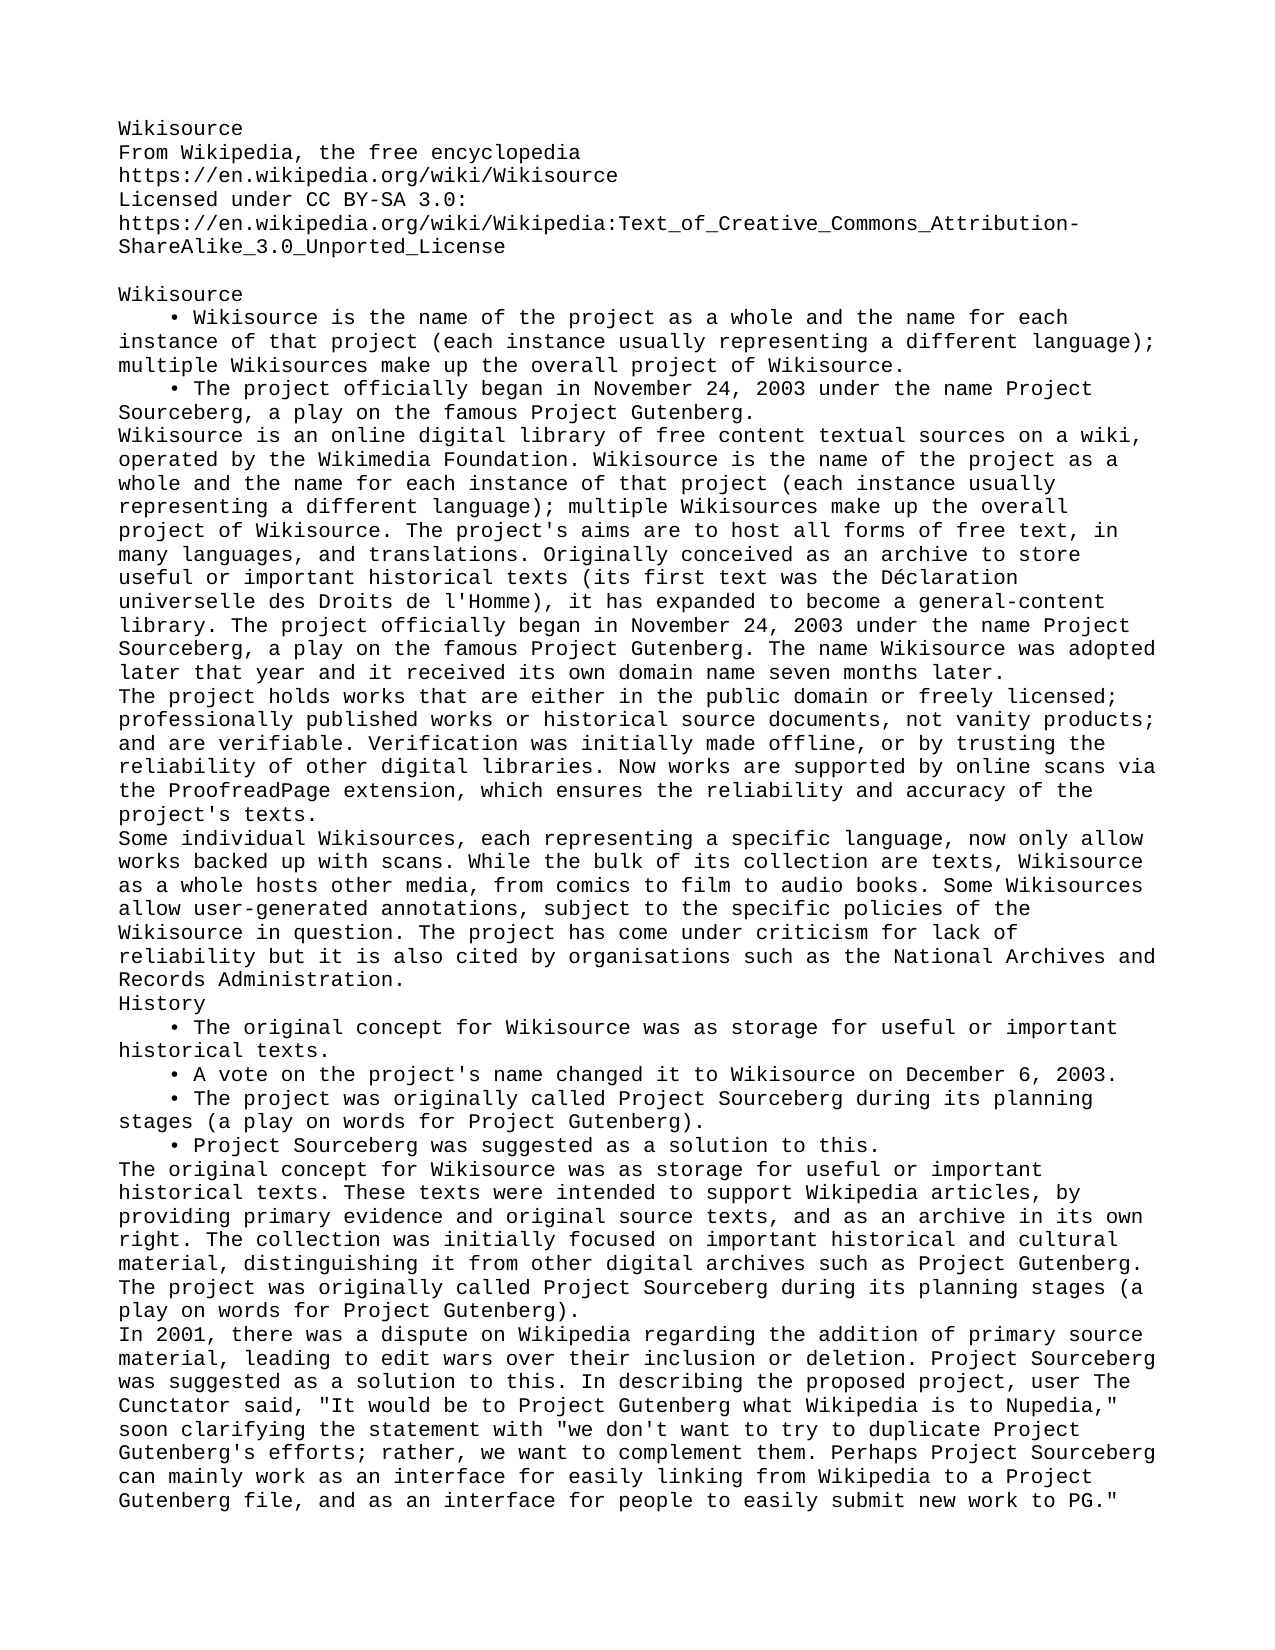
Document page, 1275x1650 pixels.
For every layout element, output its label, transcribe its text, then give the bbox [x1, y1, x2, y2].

text Wikisource is an online digital library of free content textual sources on a wiki, operated by the Wikimedia Foundation. Wikisource is the name of the project as a whole and the name for each instance of that project (each instance usually representing a different language); multiple Wikisources make up the overall project of Wikisource. The project's aims are to host all forms of free text, in many languages, and translations. Originally conceived as an archive to store useful or important historical texts (its first text was the Déclaration universelle des Droits de l'Homme), it has expanded to become a general-content library. The project officially began in November 24, 2003 under the name Project Sourceberg, a play on the famous Project Gutenberg. The name Wikisource was adopted later that year and it received its own domain name seven months later. [118, 426, 1157, 686]
text • The original concept for Wikisource was as storage for useful or important historical texts. [118, 1017, 1157, 1064]
text https://en.wikipedia.org/wiki/Wikisource [118, 165, 1157, 189]
text • Project Sourceberg was suggested as a solution to this. [118, 1135, 1157, 1158]
text • A vote on the project's name changed it to Wikisource on December 6, 2003. [118, 1064, 1157, 1088]
text In 2001, there was a dispute on Wikipedia regarding the addition of primary source material, leading to edit wars over their inclusion or deletion. Project Sourceberg was suggested as a solution to this. In describing the proposed project, user The Cunctator said, "It would be to Project Gutenberg what Wikipedia is to Nupedia," soon clarifying the statement with "we don't want to try to duplicate Project Gutenberg's efforts; rather, we want to complement them. Perhaps Project Sourceberg can mainly work as an interface for easily linking from Wikipedia to a Project Gutenberg file, and as an interface for people to easily submit new work to PG." [118, 1324, 1157, 1513]
text The project was originally called Project Sourceberg during its planning stages (a play on words for Project Gutenberg). [118, 1277, 1157, 1324]
text • Wikisource is the name of the project as a whole and the name for each instance of that project (each instance usually representing a different language); multiple Wikisources make up the overall project of Wikisource. [118, 307, 1157, 378]
text https://en.wikipedia.org/wiki/Wikipedia:Text_of_Creative_Commons_Attribution-ShareAlike_3.0_Unported_License [118, 213, 1157, 260]
text Wikisource [118, 118, 1157, 142]
text From Wikipedia, the free encyclopedia [118, 142, 1157, 165]
text Some individual Wikisources, each representing a specific language, now only allow works backed up with scans. While the bulk of its collection are texts, Wikisource as a whole hosts other media, from comics to film to audio books. Some Wikisources allow user-generated annotations, subject to the specific policies of the Wikisource in question. The project has come under criticism for lack of reliability but it is also cited by organisations such as the National Archives and Records Administration. [118, 827, 1157, 993]
text History [118, 993, 1157, 1017]
text The project holds works that are either in the public domain or freely licensed; professionally published works or historical source documents, not vanity products; and are verifiable. Verification was initially made offline, or by trusting the reliability of other digital libraries. Now works are supported by online scans via the ProofreadPage extension, which ensures the reliability and accuracy of the project's texts. [118, 686, 1157, 827]
text Wikisource [118, 284, 1157, 307]
text • The project was originally called Project Sourceberg during its planning stages (a play on words for Project Gutenberg). [118, 1088, 1157, 1135]
text Licensed under CC BY-SA 3.0: [118, 189, 1157, 213]
text • The project officially began in November 24, 2003 under the name Project Sourceberg, a play on the famous Project Gutenberg. [118, 378, 1157, 426]
text The original concept for Wikisource was as storage for useful or important historical texts. These texts were intended to support Wikipedia articles, by providing primary evidence and original source texts, and as an archive in its own right. The collection was initially focused on important historical and cultural material, distinguishing it from other digital archives such as Project Gutenberg. [118, 1158, 1157, 1277]
